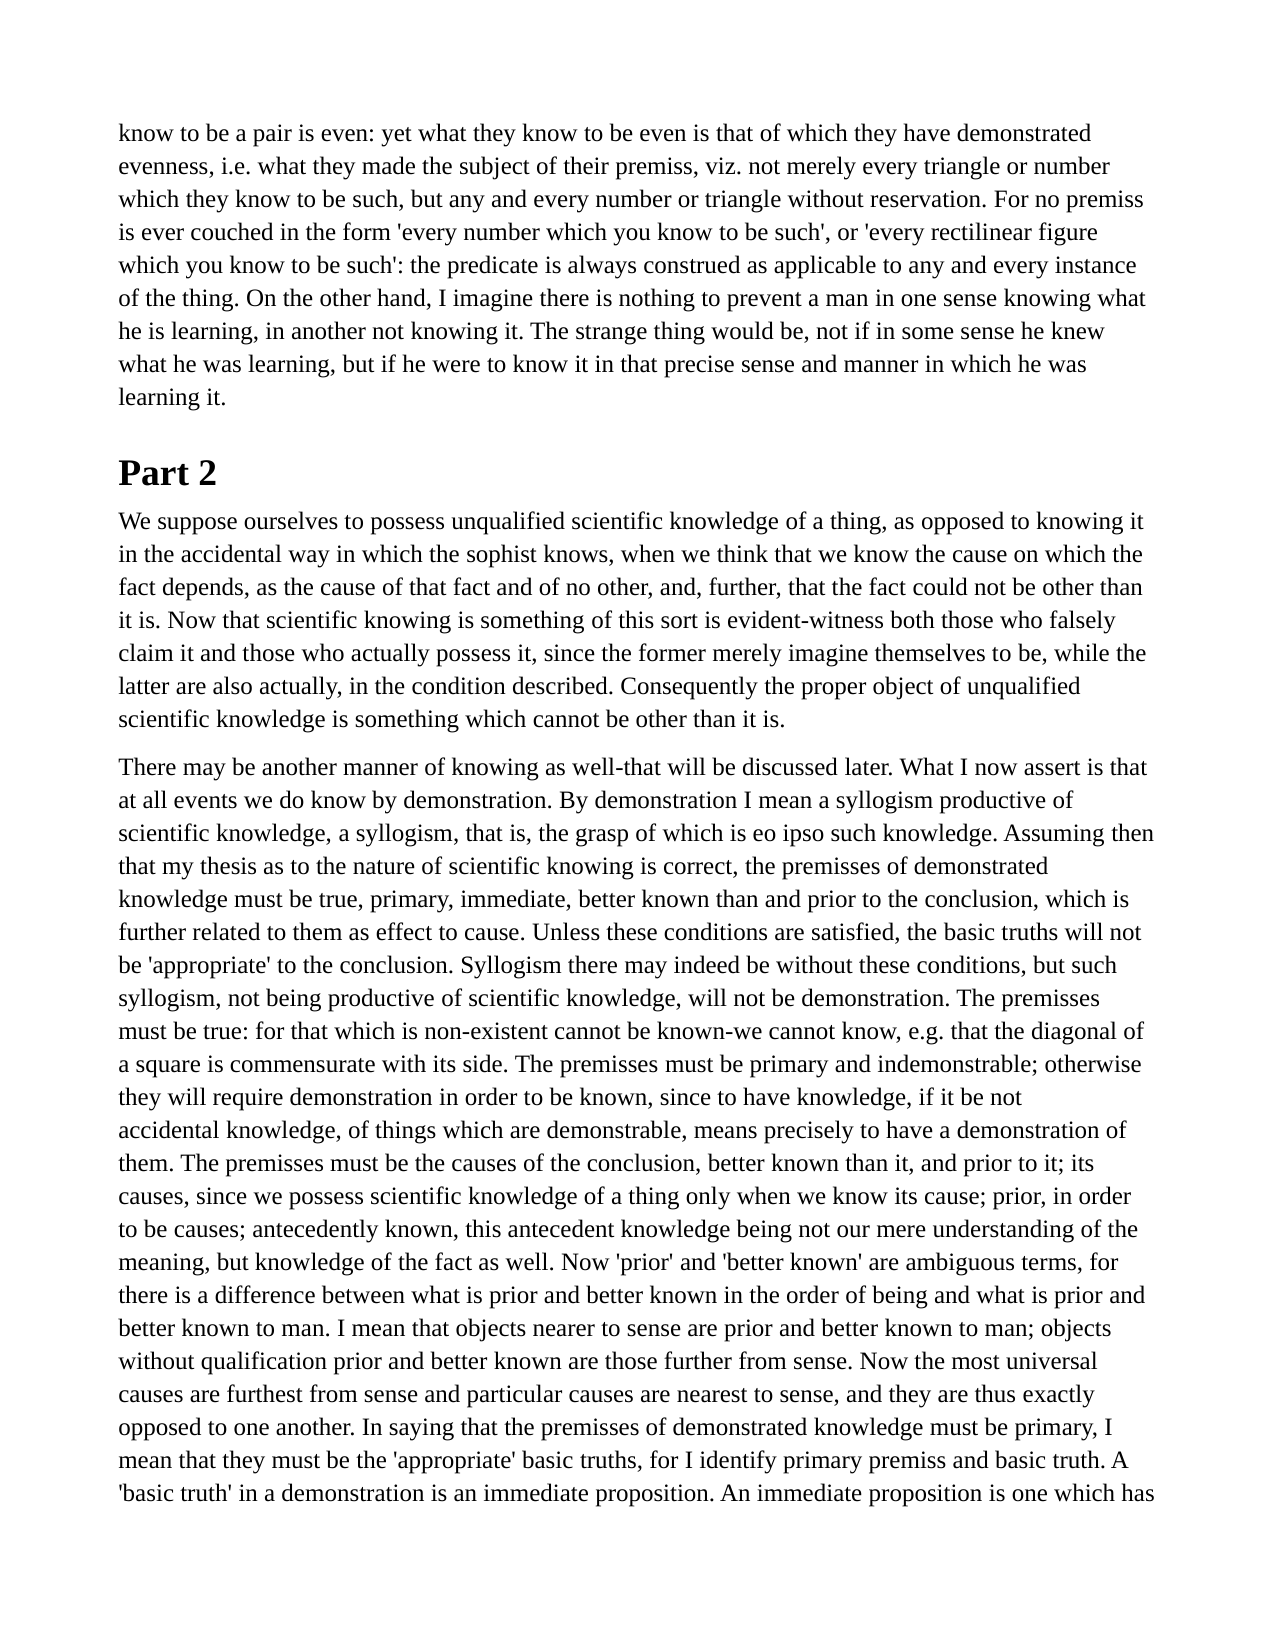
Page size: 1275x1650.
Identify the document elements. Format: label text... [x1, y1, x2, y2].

subtitle Part 2 [118, 451, 1157, 494]
text We suppose ourselves to possess unqualified scientific knowledge of a thing, as opposed to knowing it in the accidental way in which the sophist knows, when we think that we know the cause on which the fact depends, as the cause of that fact and of no other, and, further, that the fact could not be other than it is. Now that scientific knowing is something of this sort is evident-witness both those who falsely claim it and those who actually possess it, since the former merely imagine themselves to be, while the latter are also actually, in the condition described. Consequently the proper object of unqualified scientific knowledge is something which cannot be other than it is. [118, 506, 1157, 733]
text There may be another manner of knowing as well-that will be discussed later. What I now assert is that at all events we do know by demonstration. By demonstration I mean a syllogism productive of scientific knowledge, a syllogism, that is, the grasp of which is eo ipso such knowledge. Assuming then that my thesis as to the nature of scientific knowing is correct, the premisses of demonstrated knowledge must be true, primary, immediate, better known than and prior to the conclusion, which is further related to them as effect to cause. Unless these conditions are satisfied, the basic truths will not be 'appropriate' to the conclusion. Syllogism there may indeed be without these conditions, but such syllogism, not being productive of scientific knowledge, will not be demonstration. The premisses must be true: for that which is non-existent cannot be known-we cannot know, e.g. that the diagonal of a square is commensurate with its side. The premisses must be primary and indemonstrable; otherwise they will require demonstration in order to be known, since to have knowledge, if it be not accidental knowledge, of things which are demonstrable, means precisely to have a demonstration of them. The premisses must be the causes of the conclusion, better known than it, and prior to it; its causes, since we possess scientific knowledge of a thing only when we know its cause; prior, in order to be causes; antecedently known, this antecedent knowledge being not our mere understanding of the meaning, but knowledge of the fact as well. Now 'prior' and 'better known' are ambiguous terms, for there is a difference between what is prior and better known in the order of being and what is prior and better known to man. I mean that objects nearer to sense are prior and better known to man; objects without qualification prior and better known are those further from sense. Now the most universal causes are furthest from sense and particular causes are nearest to sense, and they are thus exactly opposed to one another. In saying that the premisses of demonstrated knowledge must be primary, I mean that they must be the 'appropriate' basic truths, for I identify primary premiss and basic truth. A 'basic truth' in a demonstration is an immediate proposition. An immediate proposition is one which has [118, 752, 1157, 1507]
text know to be a pair is even: yet what they know to be even is that of which they have demonstrated evenness, i.e. what they made the subject of their premiss, viz. not merely every triangle or number which they know to be such, but any and every number or triangle without reservation. For no premiss is ever couched in the form 'every number which you know to be such', or 'every rectilinear figure which you know to be such': the predicate is always construed as applicable to any and every instance of the thing. On the other hand, I imagine there is nothing to prevent a man in one sense knowing what he is learning, in another not knowing it. The strange thing would be, not if in some sense he knew what he was learning, but if he were to know it in that precise sense and manner in which he was learning it. [118, 118, 1157, 411]
